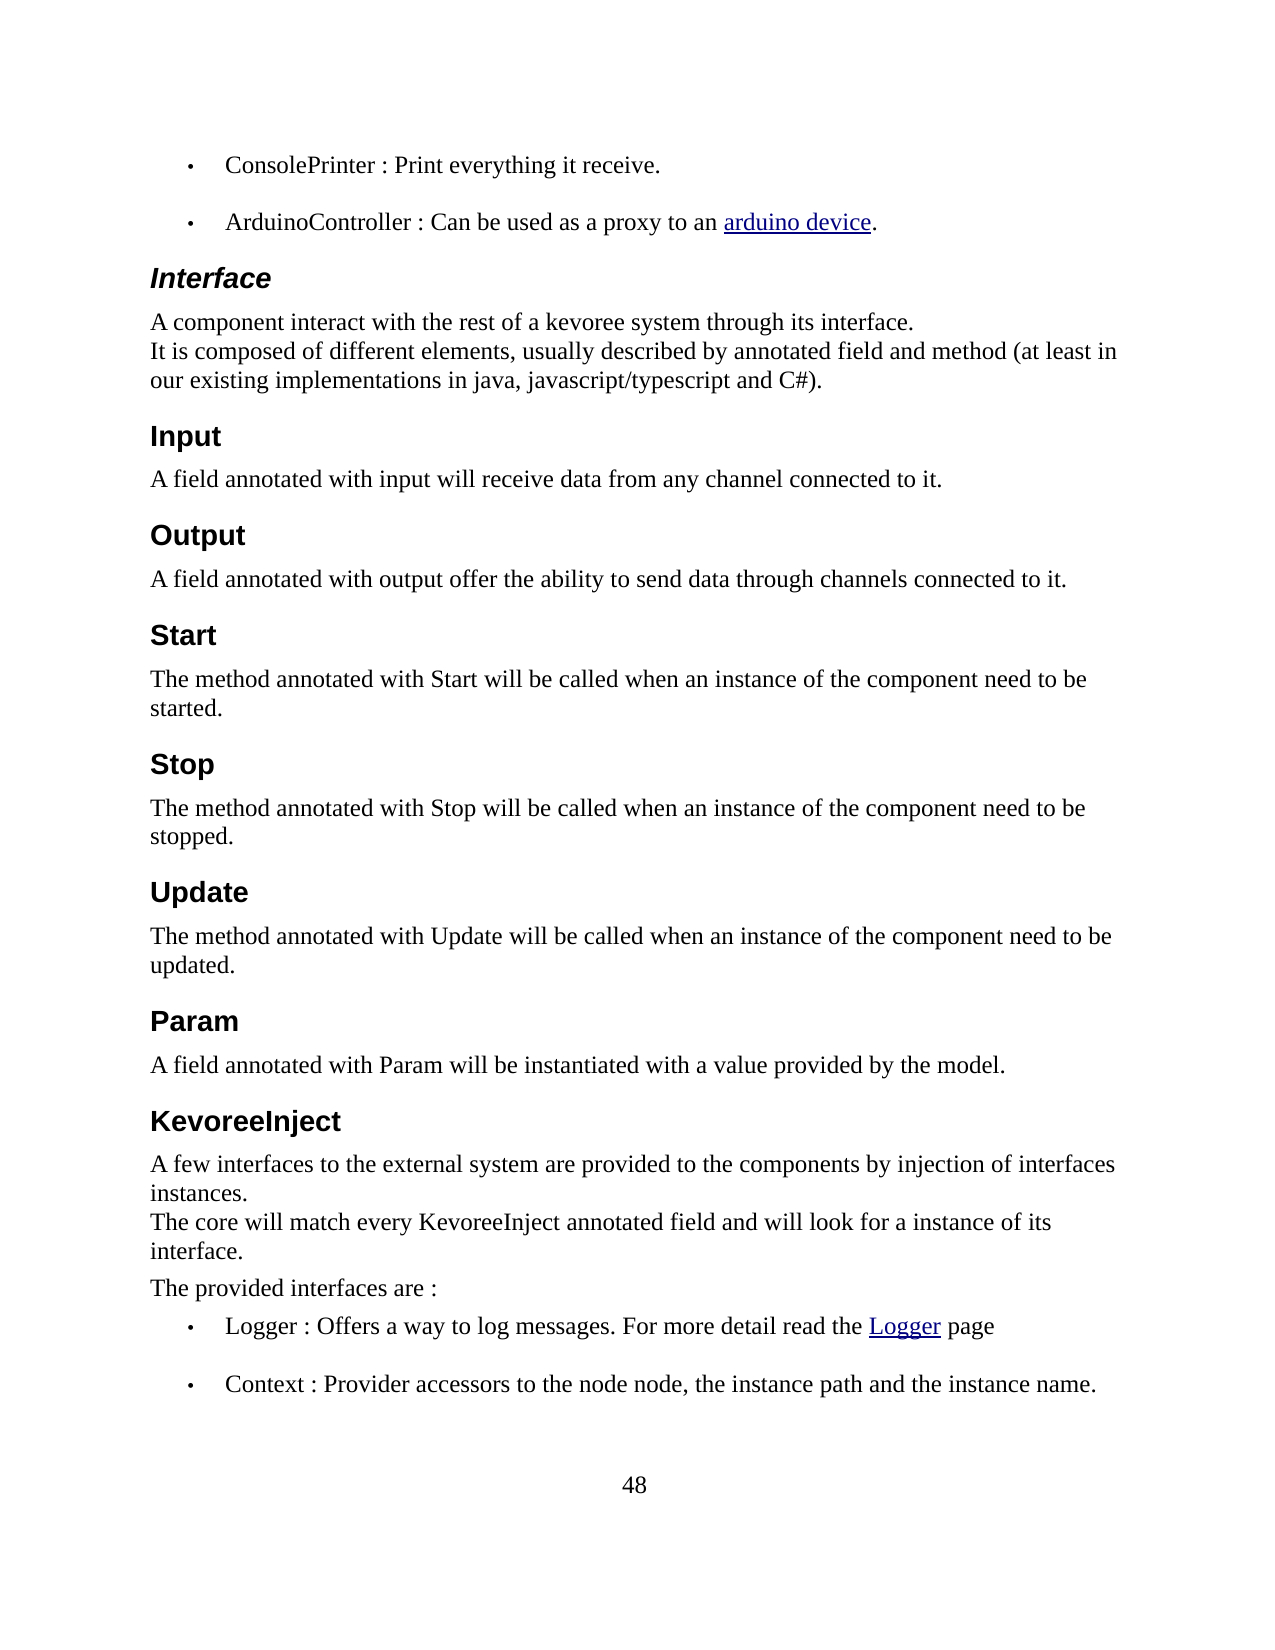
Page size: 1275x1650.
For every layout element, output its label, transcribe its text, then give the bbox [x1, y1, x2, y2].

subtitle Start [150, 618, 1125, 652]
list Context : Provider accessors to the node node, the instance path and the instance name. [187, 1369, 1125, 1426]
subtitle Param [150, 1004, 1125, 1037]
text The method annotated with Start will be called when an instance of the component need to be started. [150, 664, 1125, 722]
text A component interact with the rest of a kevoree system through its interface. It is composed of different elements, usually described by annotated field and method (at least in our existing implementations in java, javascript/typescript and C#). [150, 307, 1125, 393]
subtitle Input [150, 418, 1125, 452]
text A field annotated with input will receive data from any channel connected to it. [150, 464, 1125, 493]
list Logger : Offers a way to log messages. For more detail read the Logger page [187, 1311, 1125, 1369]
text The method annotated with Update will be called when an instance of the component need to be updated. [150, 921, 1125, 979]
subtitle Output [150, 518, 1125, 552]
subtitle Stop [150, 747, 1125, 780]
list ArduinoController : Can be used as a proxy to an arduino device. [187, 207, 1125, 236]
subtitle KevoreeInject [150, 1103, 1125, 1137]
text The method annotated with Stop will be called when an instance of the component need to be stopped. [150, 793, 1125, 850]
subtitle Update [150, 875, 1125, 909]
text A field annotated with Param will be instantiated with a value provided by the model. [150, 1050, 1125, 1078]
text A few interfaces to the external system are provided to the components by injection of interfaces instances. The core will match every KevoreeInject annotated field and will look for a instance of its interface. [150, 1149, 1125, 1264]
text The provided interfaces are : [150, 1273, 1125, 1302]
text A field annotated with output offer the ability to send data through channels connected to it. [150, 564, 1125, 593]
subtitle Interface [150, 261, 1125, 295]
list ConsolePrinter : Print everything it receive. [187, 150, 1125, 207]
